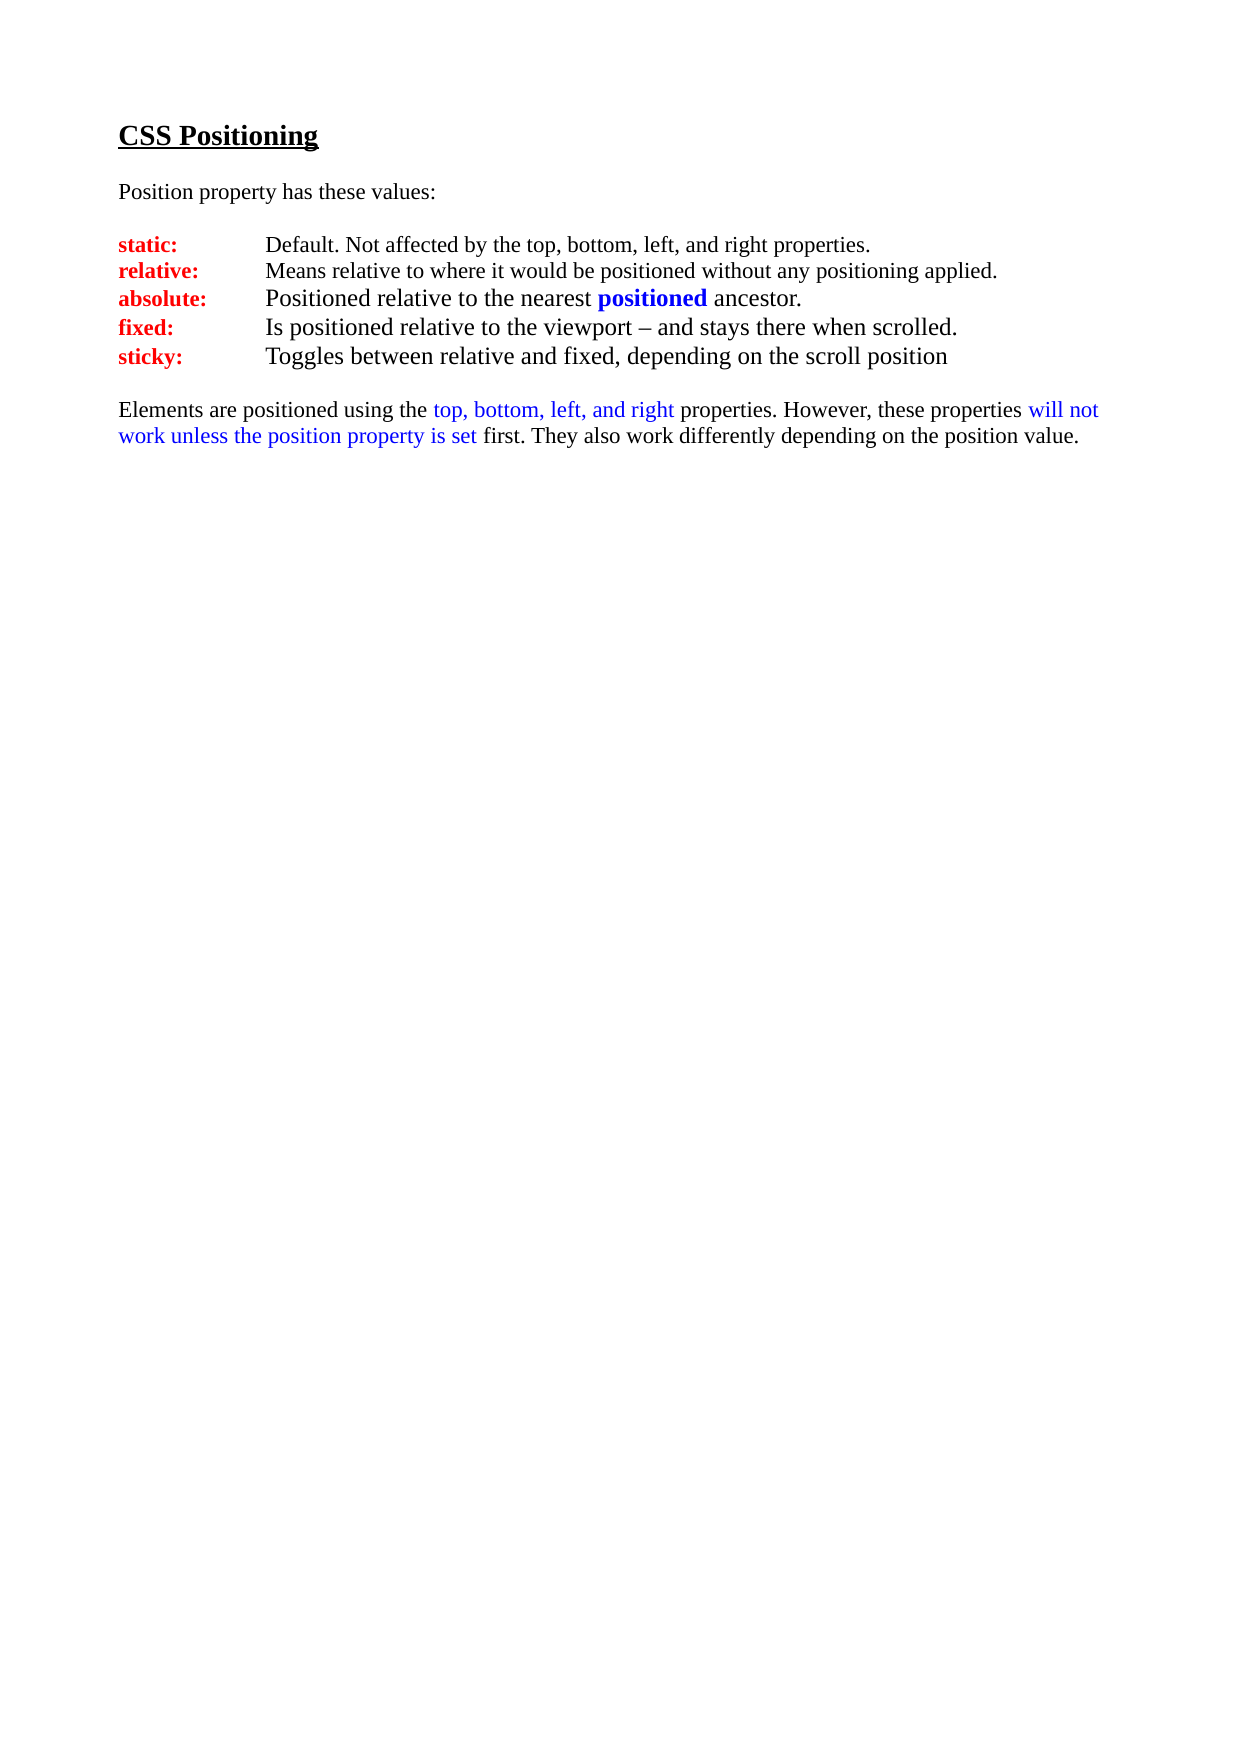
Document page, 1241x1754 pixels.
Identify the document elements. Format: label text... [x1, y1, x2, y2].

text Elements are positioned using the top, bottom, left, and right properties. However, these properties will not work unless the position property is set first. They also work differently depending on the position value. [118, 396, 1122, 449]
text relative: Means relative to where it would be positioned without any positioning applied. [118, 257, 1122, 283]
text fixed: Is positioned relative to the viewport – and stays there when scrolled. [118, 312, 1122, 341]
text absolute: Positioned relative to the nearest positioned ancestor. [118, 283, 1122, 312]
text sticky: Toggles between relative and fixed, depending on the scroll position [118, 341, 1122, 370]
text static: Default. Not affected by the top, bottom, left, and right properties. [118, 231, 1122, 257]
text Position property has these values: [118, 178, 1122, 204]
text CSS Positioning [118, 118, 1122, 152]
